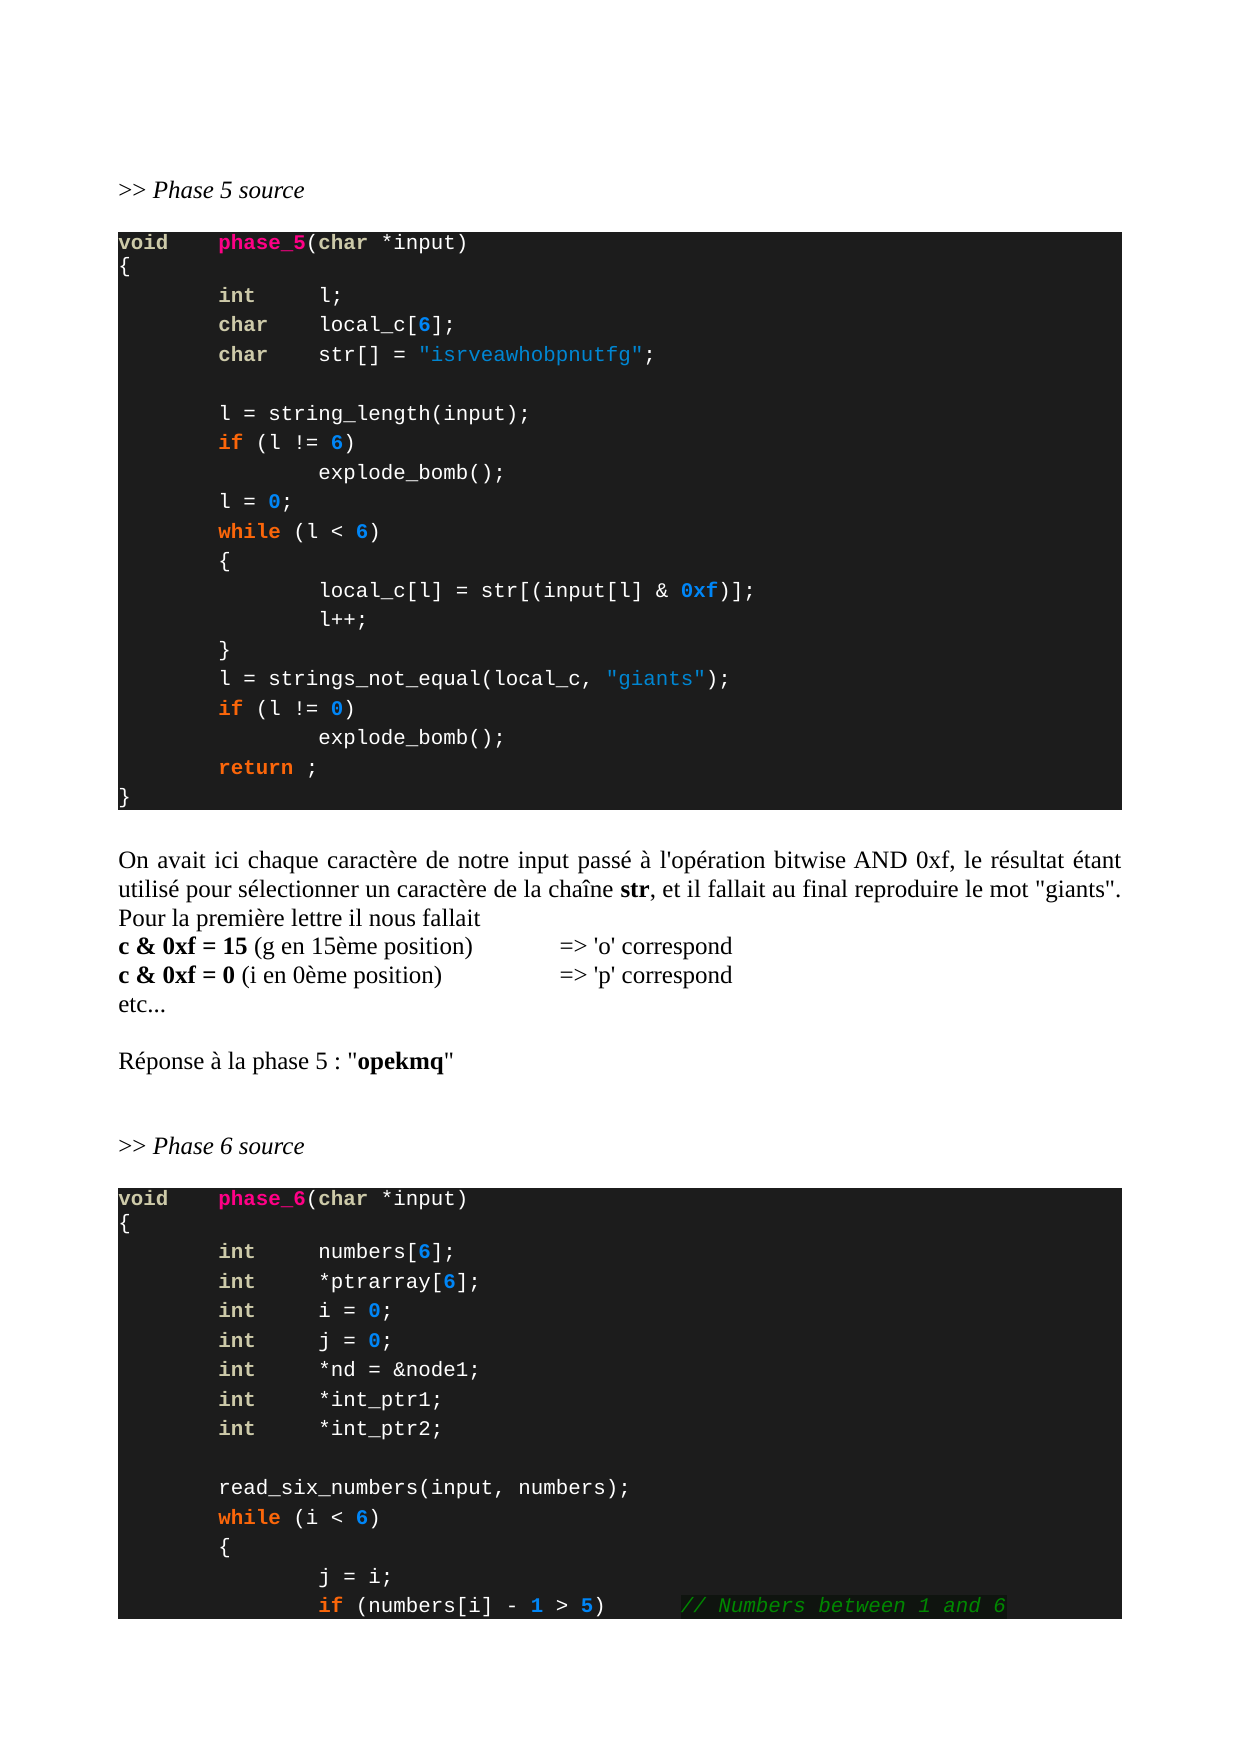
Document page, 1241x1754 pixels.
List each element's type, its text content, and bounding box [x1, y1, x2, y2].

text etc... [118, 989, 1122, 1018]
text int l; [118, 285, 1122, 309]
text c & 0xf = 15 (g en 15ème position) => 'o' correspond [118, 931, 1122, 960]
text return ; [118, 757, 1122, 780]
text { [118, 256, 1122, 279]
text while (l < 6) [118, 521, 1122, 544]
text char str[] = "isrveawhobpnutfg"; [118, 344, 1122, 368]
text On avait ici chaque caractère de notre input passé à l'opération bitwise AND 0xf, le résultat étant utilisé pour sélectionner un caractère de la chaîne str, et il fallait au final reproduire le mot "giants". Pour la première lettre il nous fallait [118, 845, 1122, 931]
text void phase_5(char *input) [118, 232, 1122, 256]
text } [118, 639, 1122, 662]
text int *nd = &node1; [118, 1359, 1122, 1383]
text int j = 0; [118, 1330, 1122, 1354]
text } [118, 786, 1122, 810]
text l = strings_not_equal(local_c, "giants"); [118, 668, 1122, 692]
text int *int_ptr2; [118, 1418, 1122, 1442]
text if (l != 6) [118, 432, 1122, 456]
text l = 0; [118, 491, 1122, 515]
text local_c[l] = str[(input[l] & 0xf)]; [118, 580, 1122, 603]
text int i = 0; [118, 1301, 1122, 1324]
text int numbers[6]; [118, 1242, 1122, 1265]
text Réponse à la phase 5 : "opekmq" [118, 1046, 1122, 1075]
text void phase_6(char *input) [118, 1188, 1122, 1212]
text int *int_ptr1; [118, 1389, 1122, 1413]
text { [118, 1536, 1122, 1560]
text explode_bomb(); [118, 462, 1122, 486]
text { [118, 550, 1122, 574]
text int *ptrarray[6]; [118, 1271, 1122, 1295]
text >> Phase 6 source [118, 1131, 1122, 1160]
text l++; [118, 609, 1122, 633]
text c & 0xf = 0 (i en 0ème position) => 'p' correspond [118, 960, 1122, 989]
text char local_c[6]; [118, 314, 1122, 338]
text if (l != 0) [118, 698, 1122, 721]
text >> Phase 5 source [118, 175, 1122, 203]
text while (i < 6) [118, 1507, 1122, 1531]
text l = string_length(input); [118, 403, 1122, 427]
text read_six_numbers(input, numbers); [118, 1477, 1122, 1501]
text j = i; [118, 1566, 1122, 1589]
text explode_bomb(); [118, 727, 1122, 751]
text { [118, 1212, 1122, 1236]
text if (numbers[i] - 1 > 5) // Numbers between 1 and 6 [118, 1595, 1122, 1619]
